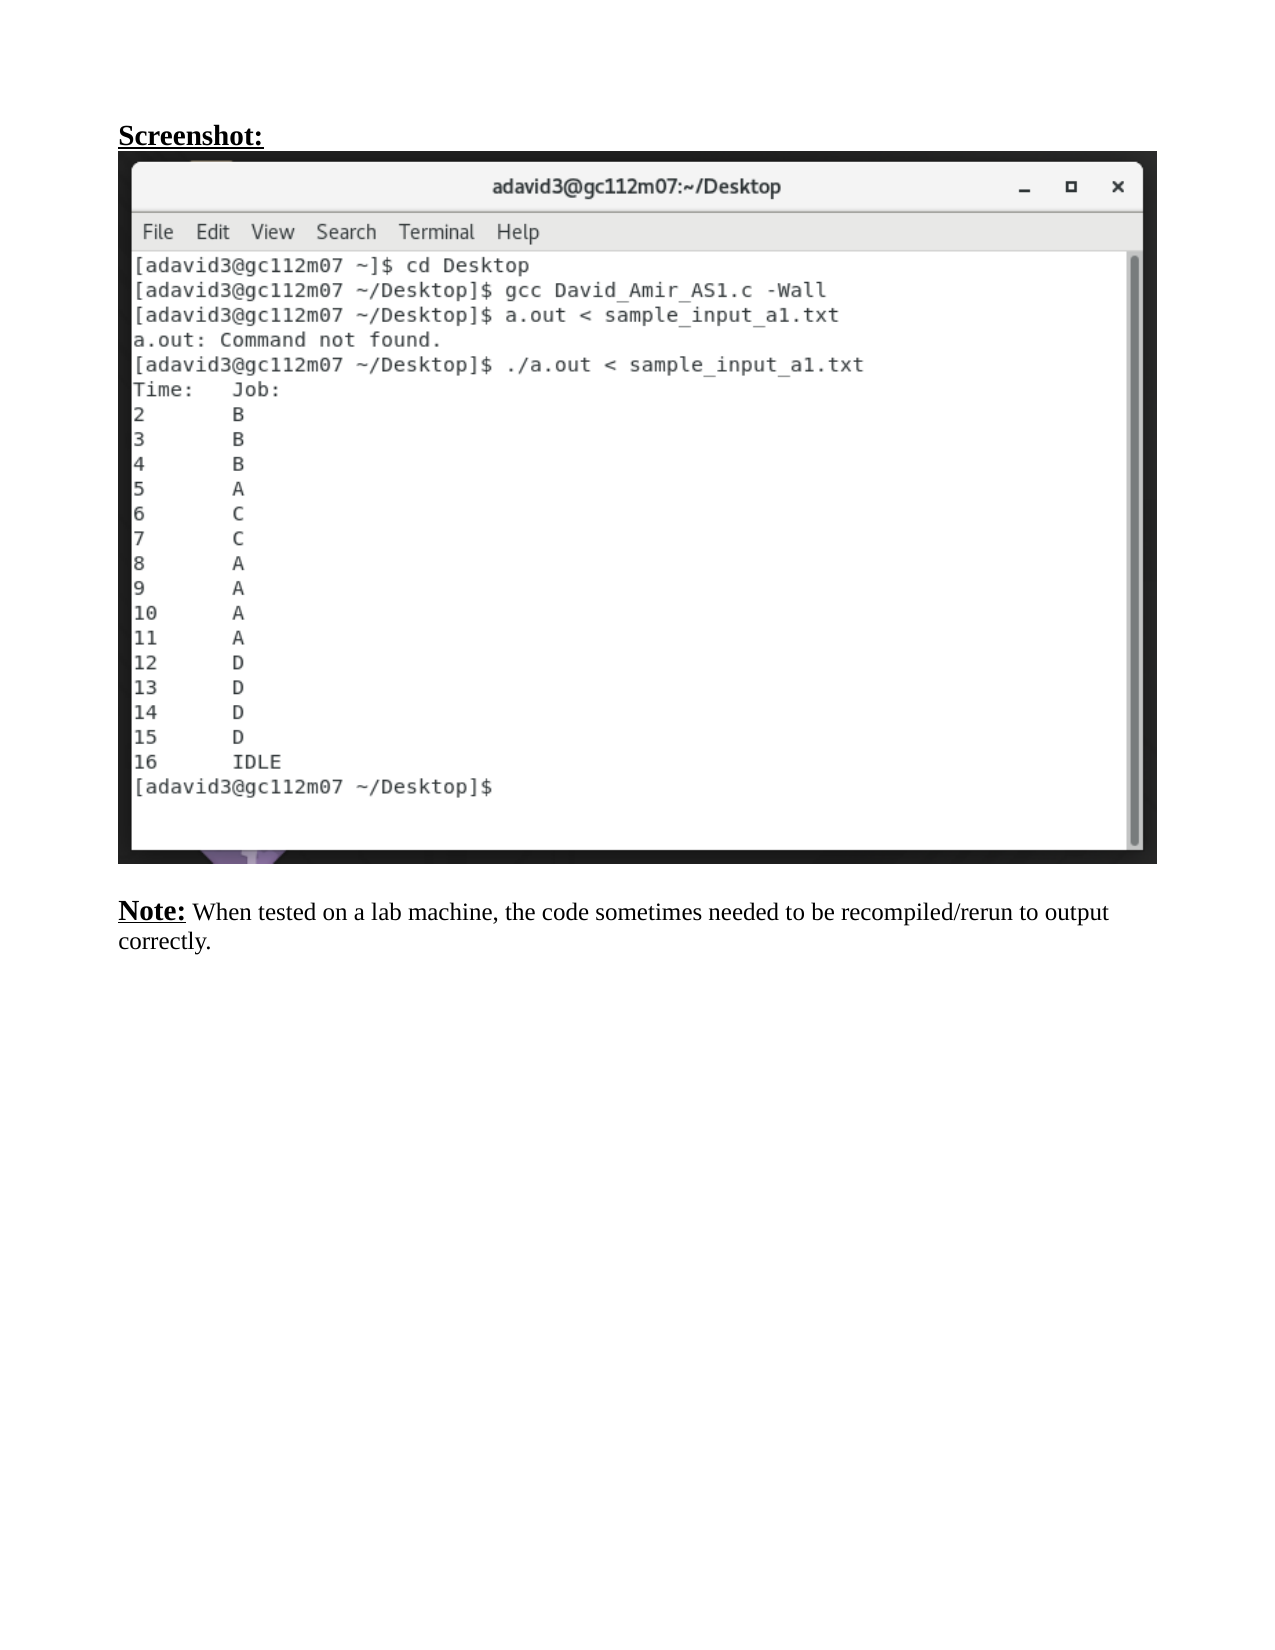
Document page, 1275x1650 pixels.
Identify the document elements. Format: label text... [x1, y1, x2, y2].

text Screenshot: [118, 118, 1157, 151]
picture [118, 151, 1157, 864]
text Note: When tested on a lab machine, the code sometimes needed to be recompiled/rerun to output correctly. [118, 893, 1157, 955]
